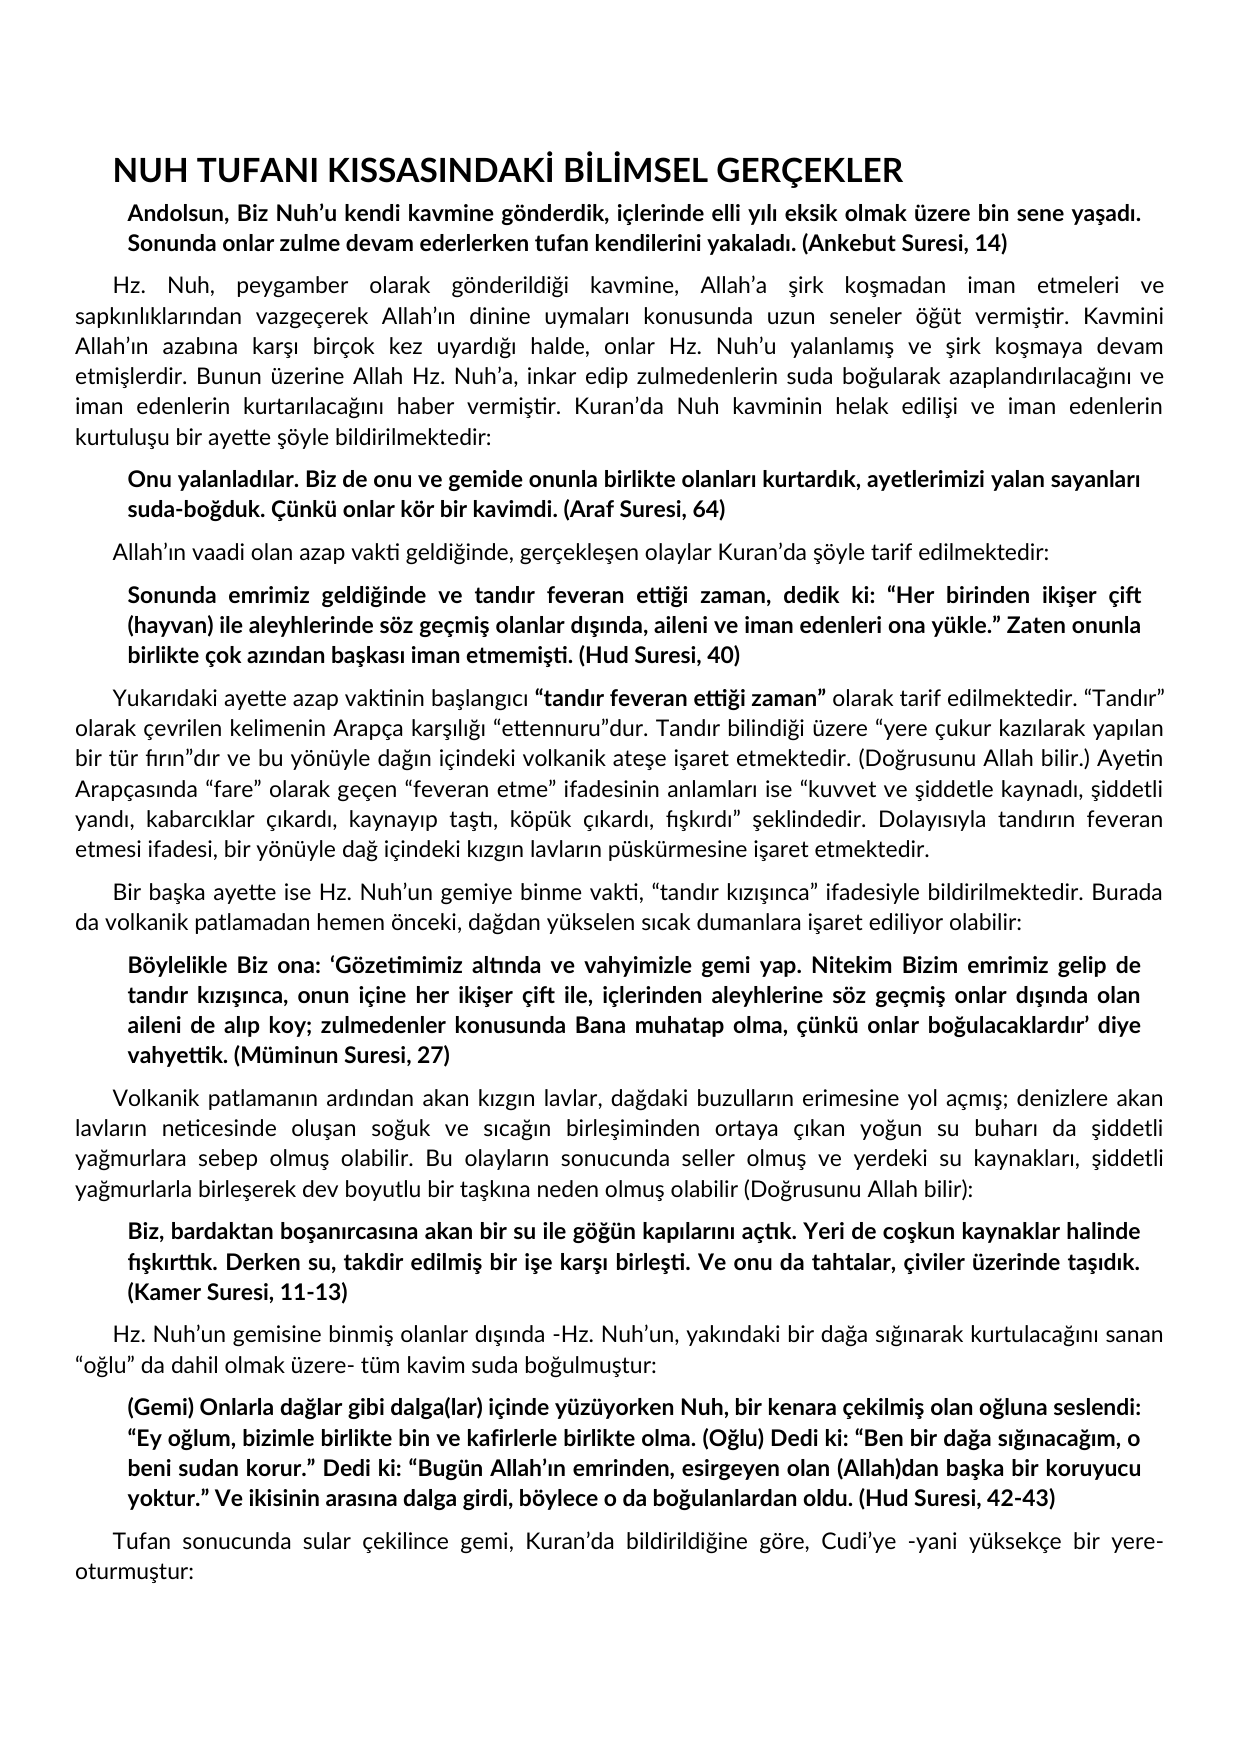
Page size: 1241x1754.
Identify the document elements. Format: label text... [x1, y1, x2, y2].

text Biz, bardaktan boşanırcasına akan bir su ile göğün kapılarını açtık. Yeri de coşkun kaynaklar halinde fışkırttık. Derken su, takdir edilmiş bir işe karşı birleşti. Ve onu da tahtalar, çiviler üzerinde taşıdık. (Kamer Suresi, 11-13) [127, 1217, 1143, 1305]
text Bir başka ayette ise Hz. Nuh’un gemiye binme vakti, “tandır kızışınca” ifadesiyle bildirilmektedir. Burada da volkanik patlamadan hemen önceki, dağdan yükselen sıcak dumanlara işaret ediliyor olabilir: [75, 877, 1165, 935]
text Andolsun, Biz Nuh’u kendi kavmine gönderdik, içlerinde elli yılı eksik olmak üzere bin sene yaşadı. Sonunda onlar zulme devam ederlerken tufan kendilerini yakaladı. (Ankebut Suresi, 14) [127, 198, 1143, 256]
text (Gemi) Onlarla dağlar gibi dalga(lar) içinde yüzüyorken Nuh, bir kenara çekilmiş olan oğluna seslendi: “Ey oğlum, bizimle birlikte bin ve kafirlerle birlikte olma. (Oğlu) Dedi ki: “Ben bir dağa sığınacağım, o beni sudan korur.” Dedi ki: “Bugün Allah’ın emrinden, esirgeyen olan (Allah)dan başka bir koruyucu yoktur.” Ve ikisinin arasına dalga girdi, böylece o da boğulanlardan oldu. (Hud Suresi, 42-43) [127, 1393, 1143, 1511]
text Hz. Nuh, peygamber olarak gönderildiği kavmine, Allah’a şirk koşmadan iman etmeleri ve sapkınlıklarından vazgeçerek Allah’ın dinine uymaları konusunda uzun seneler öğüt vermiştir. Kavmini Allah’ın azabına karşı birçok kez uyardığı halde, onlar Hz. Nuh’u yalanlamış ve şirk koşmaya devam etmişlerdir. Bunun üzerine Allah Hz. Nuh’a, inkar edip zulmedenlerin suda boğularak azaplandırılacağını ve iman edenlerin kurtarılacağını haber vermiştir. Kuran’da Nuh kavminin helak edilişi ve iman edenlerin kurtuluşu bir ayette şöyle bildirilmektedir: [75, 271, 1165, 450]
text Hz. Nuh’un gemisine binmiş olanlar dışında -Hz. Nuh’un, yakındaki bir dağa sığınarak kurtulacağını sanan “oğlu” da dahil olmak üzere- tüm kavim suda boğulmuştur: [75, 1320, 1165, 1378]
text Böylelikle Biz ona: ‘Gözetimimiz altında ve vahyimizle gemi yap. Nitekim Bizim emrimiz gelip de tandır kızışınca, onun içine her ikişer çift ile, içlerinden aleyhlerine söz geçmiş onlar dışında olan aileni de alıp koy; zulmedenler konusunda Bana muhatap olma, çünkü onlar boğulacaklardır’ diye vahyettik. (Müminun Suresi, 27) [127, 950, 1143, 1068]
text Volkanik patlamanın ardından akan kızgın lavlar, dağdaki buzulların erimesine yol açmış; denizlere akan lavların neticesinde oluşan soğuk ve sıcağın birleşiminden ortaya çıkan yoğun su buharı da şiddetli yağmurlara sebep olmuş olabilir. Bu olayların sonucunda seller olmuş ve yerdeki su kaynakları, şiddetli yağmurlarla birleşerek dev boyutlu bir taşkına neden olmuş olabilir (Doğrusunu Allah bilir): [75, 1084, 1165, 1202]
text Sonunda emrimiz geldiğinde ve tandır feveran ettiği zaman, dedik ki: “Her birinden ikişer çift (hayvan) ile aleyhlerinde söz geçmiş olanlar dışında, aileni ve iman edenleri ona yükle.” Zaten onunla birlikte çok azından başkası iman etmemişti. (Hud Suresi, 40) [127, 581, 1143, 668]
text Tufan sonucunda sular çekilince gemi, Kuran’da bildirildiğine göre, Cudi’ye -yani yüksekçe bir yere- oturmuştur: [75, 1526, 1165, 1584]
subtitle NUH TUFANI KISSASINDAKİ BİLİMSEL GERÇEKLER [112, 150, 1165, 190]
text Yukarıdaki ayette azap vaktinin başlangıcı “tandır feveran ettiği zaman” olarak tarif edilmektedir. “Tandır” olarak çevrilen kelimenin Arapça karşılığı “ettennuru”dur. Tandır bilindiği üzere “yere çukur kazılarak yapılan bir tür fırın”dır ve bu yönüyle dağın içindeki volkanik ateşe işaret etmektedir. (Doğrusunu Allah bilir.) Ayetin Arapçasında “fare” olarak geçen “feveran etme” ifadesinin anlamları ise “kuvvet ve şiddetle kaynadı, şiddetli yandı, kabarcıklar çıkardı, kaynayıp taştı, köpük çıkardı, fışkırdı” şeklindedir. Dolayısıyla tandırın feveran etmesi ifadesi, bir yönüyle dağ içindeki kızgın lavların püskürmesine işaret etmektedir. [75, 684, 1165, 862]
text Onu yalanladılar. Biz de onu ve gemide onunla birlikte olanları kurtardık, ayetlerimizi yalan sayanları suda-boğduk. Çünkü onlar kör bir kavimdi. (Araf Suresi, 64) [127, 465, 1143, 523]
text Allah’ın vaadi olan azap vakti geldiğinde, gerçekleşen olaylar Kuran’da şöyle tarif edilmektedir: [75, 538, 1165, 565]
